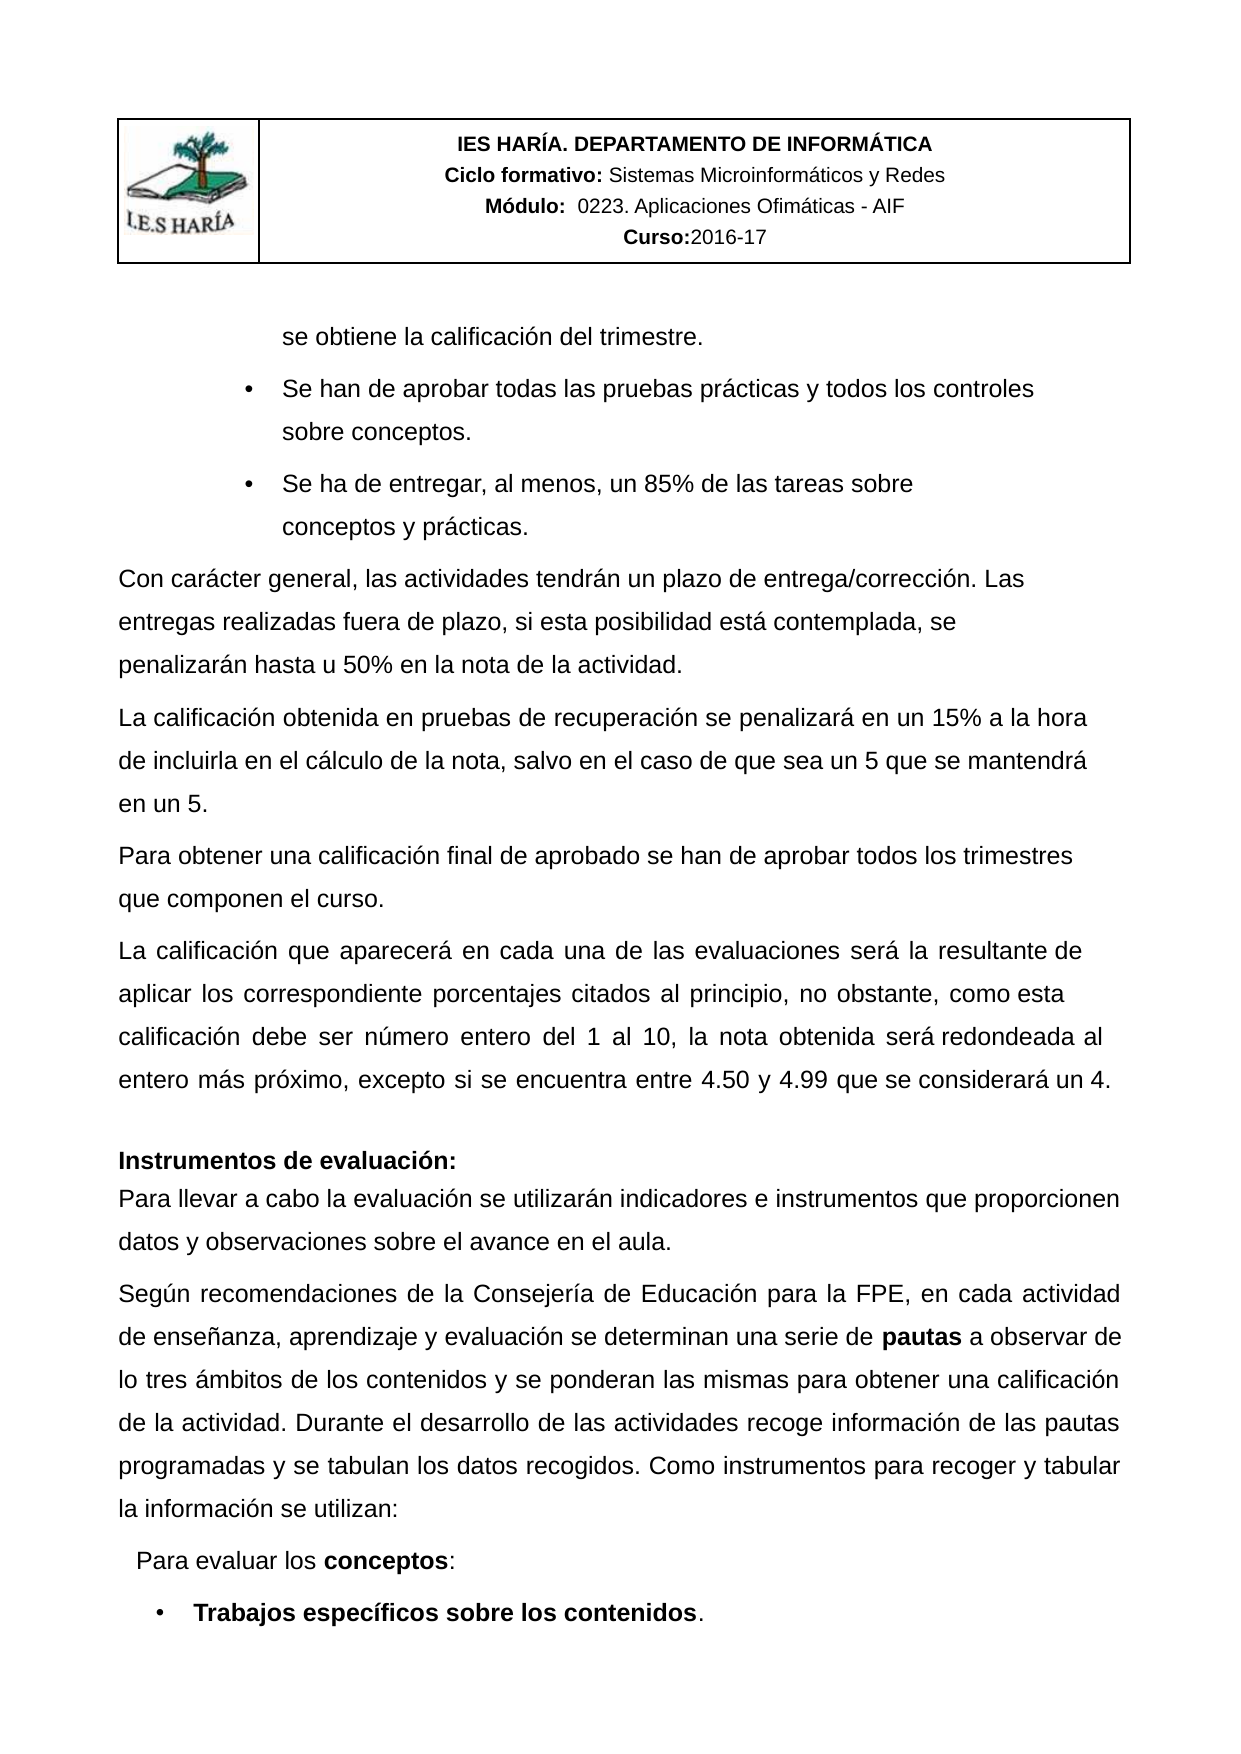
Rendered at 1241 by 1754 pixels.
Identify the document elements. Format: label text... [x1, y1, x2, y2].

picture [123, 126, 254, 235]
text Instrumentos de evaluación: [118, 1146, 1122, 1175]
text • Se ha de entregar, al menos, un 85% de las tareas sobre conceptos y prácticas. [244, 469, 1028, 541]
text Con carácter general, las actividades tendrán un plazo de entrega/corrección. Las entregas realizadas fuera de plazo, si esta posibilidad está contemplada, se penalizarán hasta u 50% en la nota de la actividad. [118, 564, 1089, 679]
text La calificación que aparecerá en cada una de las evaluaciones será la resultante de aplicar los correspondiente porcentajes citados al principio, no obstante, como esta calificación debe ser número entero del 1 al 10, la nota obtenida será redondeada al entero más próximo, excepto si se encuentra entre 4.50 y 4.99 que se considerará un 4. [118, 936, 1122, 1094]
text Para llevar a cabo la evaluación se utilizarán indicadores e instrumentos que proporcionen datos y observaciones sobre el avance en el aula. [118, 1183, 1122, 1255]
text se obtiene la calificación del trimestre. [244, 322, 1097, 351]
text Según recomendaciones de la Consejería de Educación para la FPE, en cada actividad de enseñanza, aprendizaje y evaluación se determinan una serie de pautas a observar de lo tres ámbitos de los contenidos y se ponderan las mismas para obtener una calificación de la actividad. Durante el desarrollo de las actividades recoge información de las pautas programadas y se tabulan los datos recogidos. Como instrumentos para recoger y tabular la información se utilizan: [118, 1279, 1122, 1523]
list Trabajos específicos sobre los contenidos. [156, 1598, 1122, 1627]
text Para evaluar los conceptos: [136, 1546, 1122, 1575]
text La calificación obtenida en pruebas de recuperación se penalizará en un 15% a la hora de incluirla en el cálculo de la nota, salvo en el caso de que sea un 5 que se mantendrá en un 5. [118, 702, 1089, 817]
text Para obtener una calificación final de aprobado se han de aprobar todos los trimestres que componen el curso. [118, 841, 1122, 913]
text • Se han de aprobar todas las pruebas prácticas y todos los controles sobre conceptos. [244, 374, 1077, 446]
